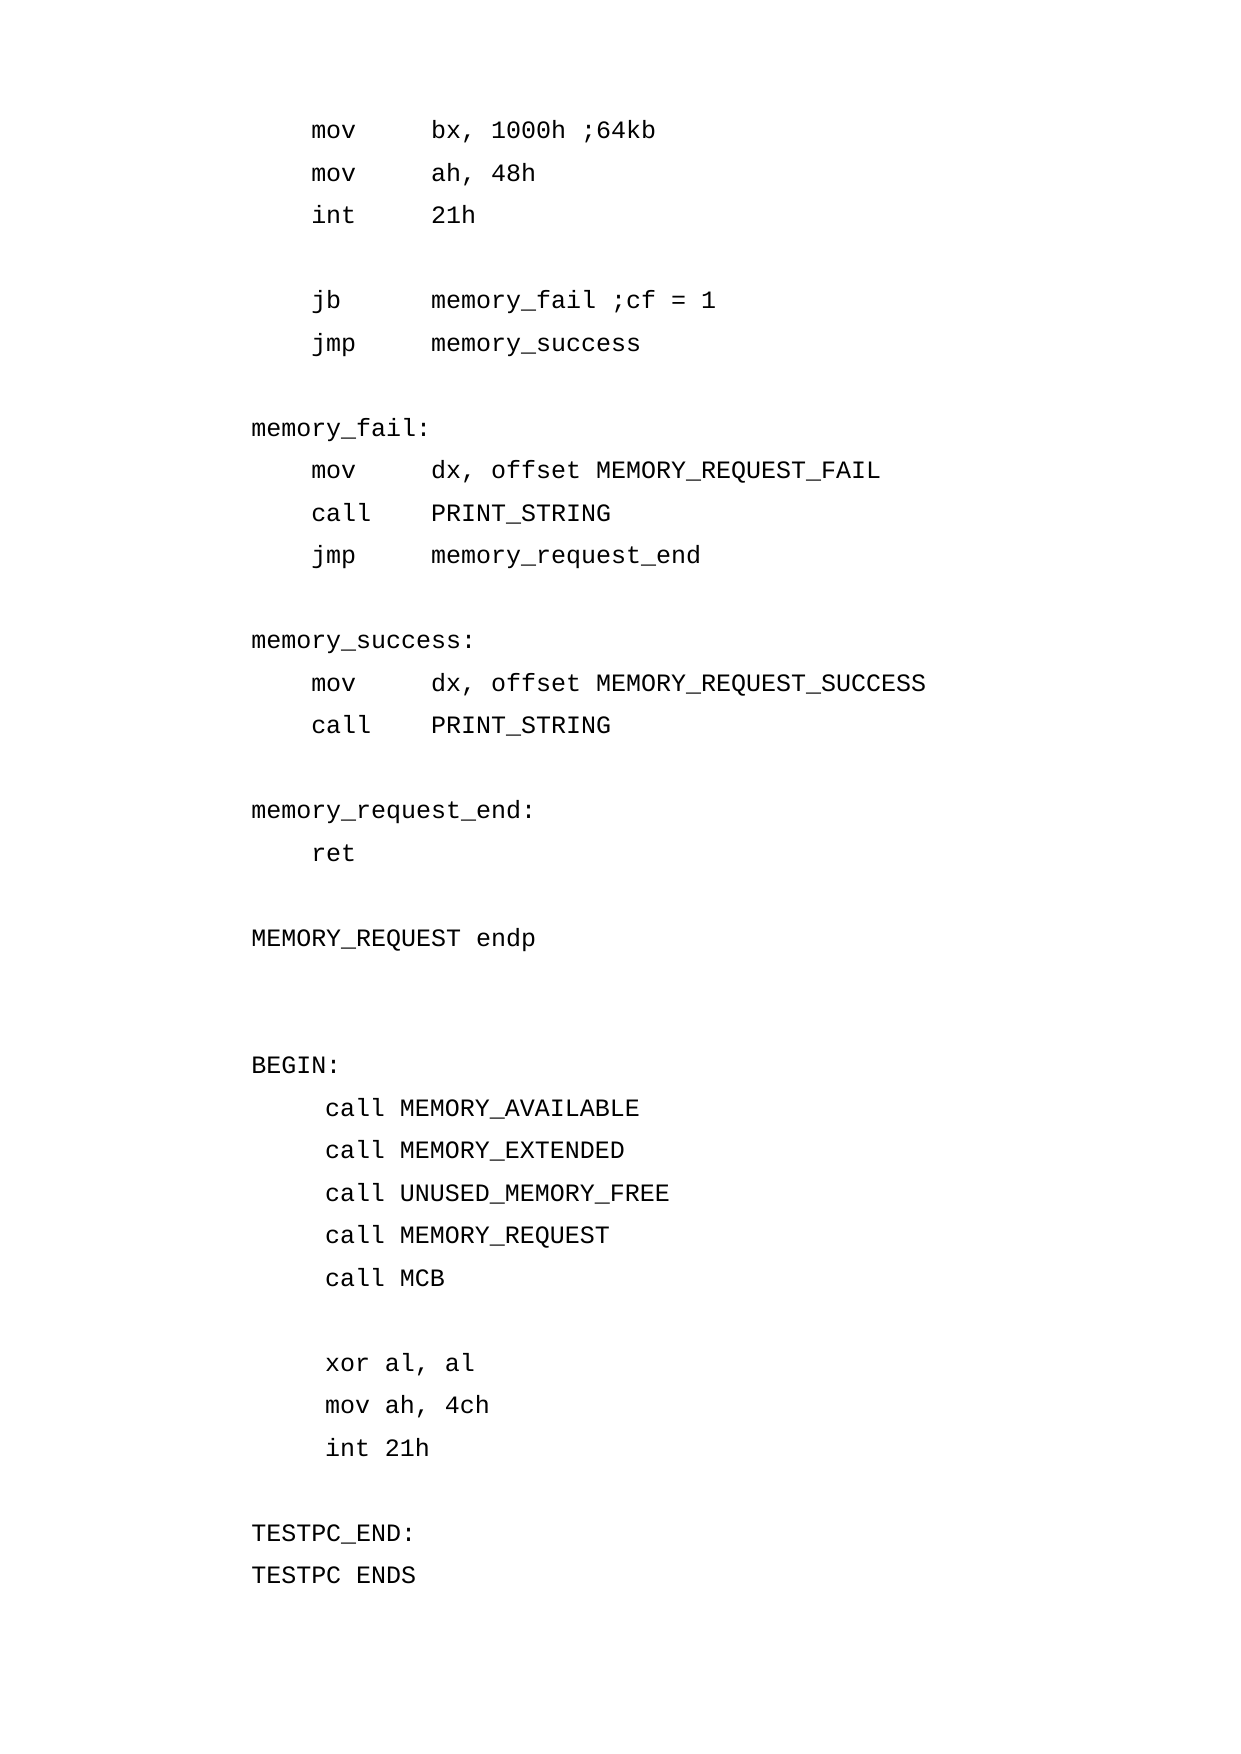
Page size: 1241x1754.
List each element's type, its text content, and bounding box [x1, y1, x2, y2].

text xor al, al [177, 1351, 1152, 1379]
text jmp memory_success [177, 331, 1152, 359]
text call MEMORY_REQUEST [177, 1223, 1152, 1251]
text call UNUSED_MEMORY_FREE [177, 1181, 1152, 1209]
text BEGIN: [177, 1053, 1152, 1081]
text call PRINT_STRING [177, 501, 1152, 529]
text TESTPC ENDS [177, 1563, 1152, 1591]
text ret [177, 841, 1152, 869]
text MEMORY_REQUEST endp [177, 926, 1152, 954]
text int 21h [177, 1436, 1152, 1464]
text call MEMORY_EXTENDED [177, 1138, 1152, 1166]
text memory_request_end: [177, 798, 1152, 826]
text mov bx, 1000h ;64kb [177, 118, 1152, 146]
text mov dx, offset MEMORY_REQUEST_FAIL [177, 458, 1152, 486]
text mov dx, offset MEMORY_REQUEST_SUCCESS [177, 671, 1152, 699]
text call MEMORY_AVAILABLE [177, 1096, 1152, 1124]
text TESTPC_END: [177, 1521, 1152, 1549]
text int 21h [177, 203, 1152, 231]
text call PRINT_STRING [177, 713, 1152, 741]
text mov ah, 48h [177, 161, 1152, 189]
text jb memory_fail ;cf = 1 [177, 288, 1152, 316]
text mov ah, 4ch [177, 1393, 1152, 1421]
text call MCB [177, 1266, 1152, 1294]
text jmp memory_request_end [177, 543, 1152, 571]
text memory_success: [177, 628, 1152, 656]
text memory_fail: [177, 416, 1152, 444]
